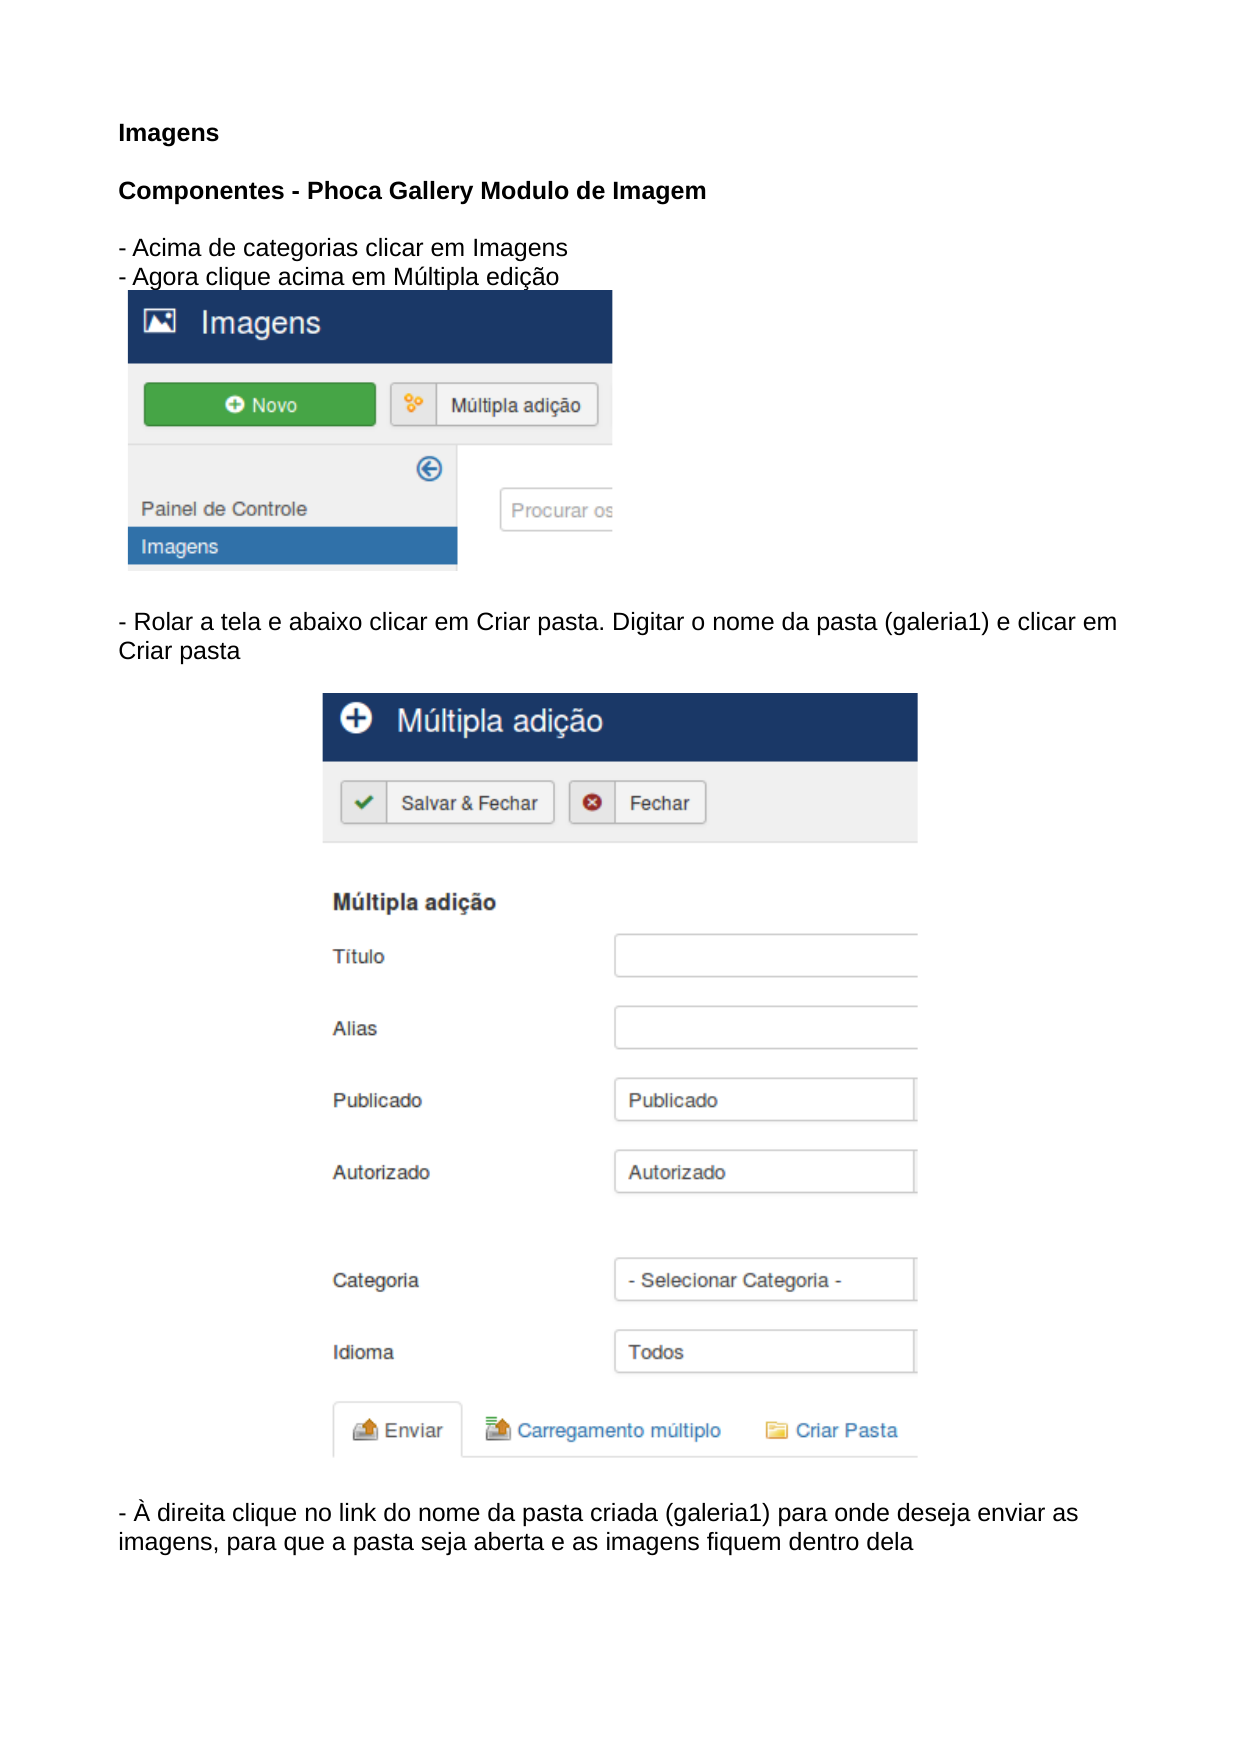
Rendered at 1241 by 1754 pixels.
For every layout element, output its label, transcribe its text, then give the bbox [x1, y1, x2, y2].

text Componentes - Phoca Gallery Modulo de Imagem [118, 176, 1122, 204]
picture [322, 693, 918, 1461]
text - À direita clique no link do nome da pasta criada (galeria1) para onde deseja enviar as imagens, para que a pasta seja aberta e as imagens fiquem dentro dela [118, 1498, 1122, 1556]
picture [127, 290, 613, 571]
text - Acima de categorias clicar em Imagens [118, 233, 1122, 262]
text Imagens [118, 118, 1122, 147]
text - Agora clique acima em Múltipla edição [118, 262, 1122, 291]
text - Rolar a tela e abaixo clicar em Criar pasta. Digitar o nome da pasta (galeria1) e clicar em Criar pasta [118, 607, 1122, 664]
